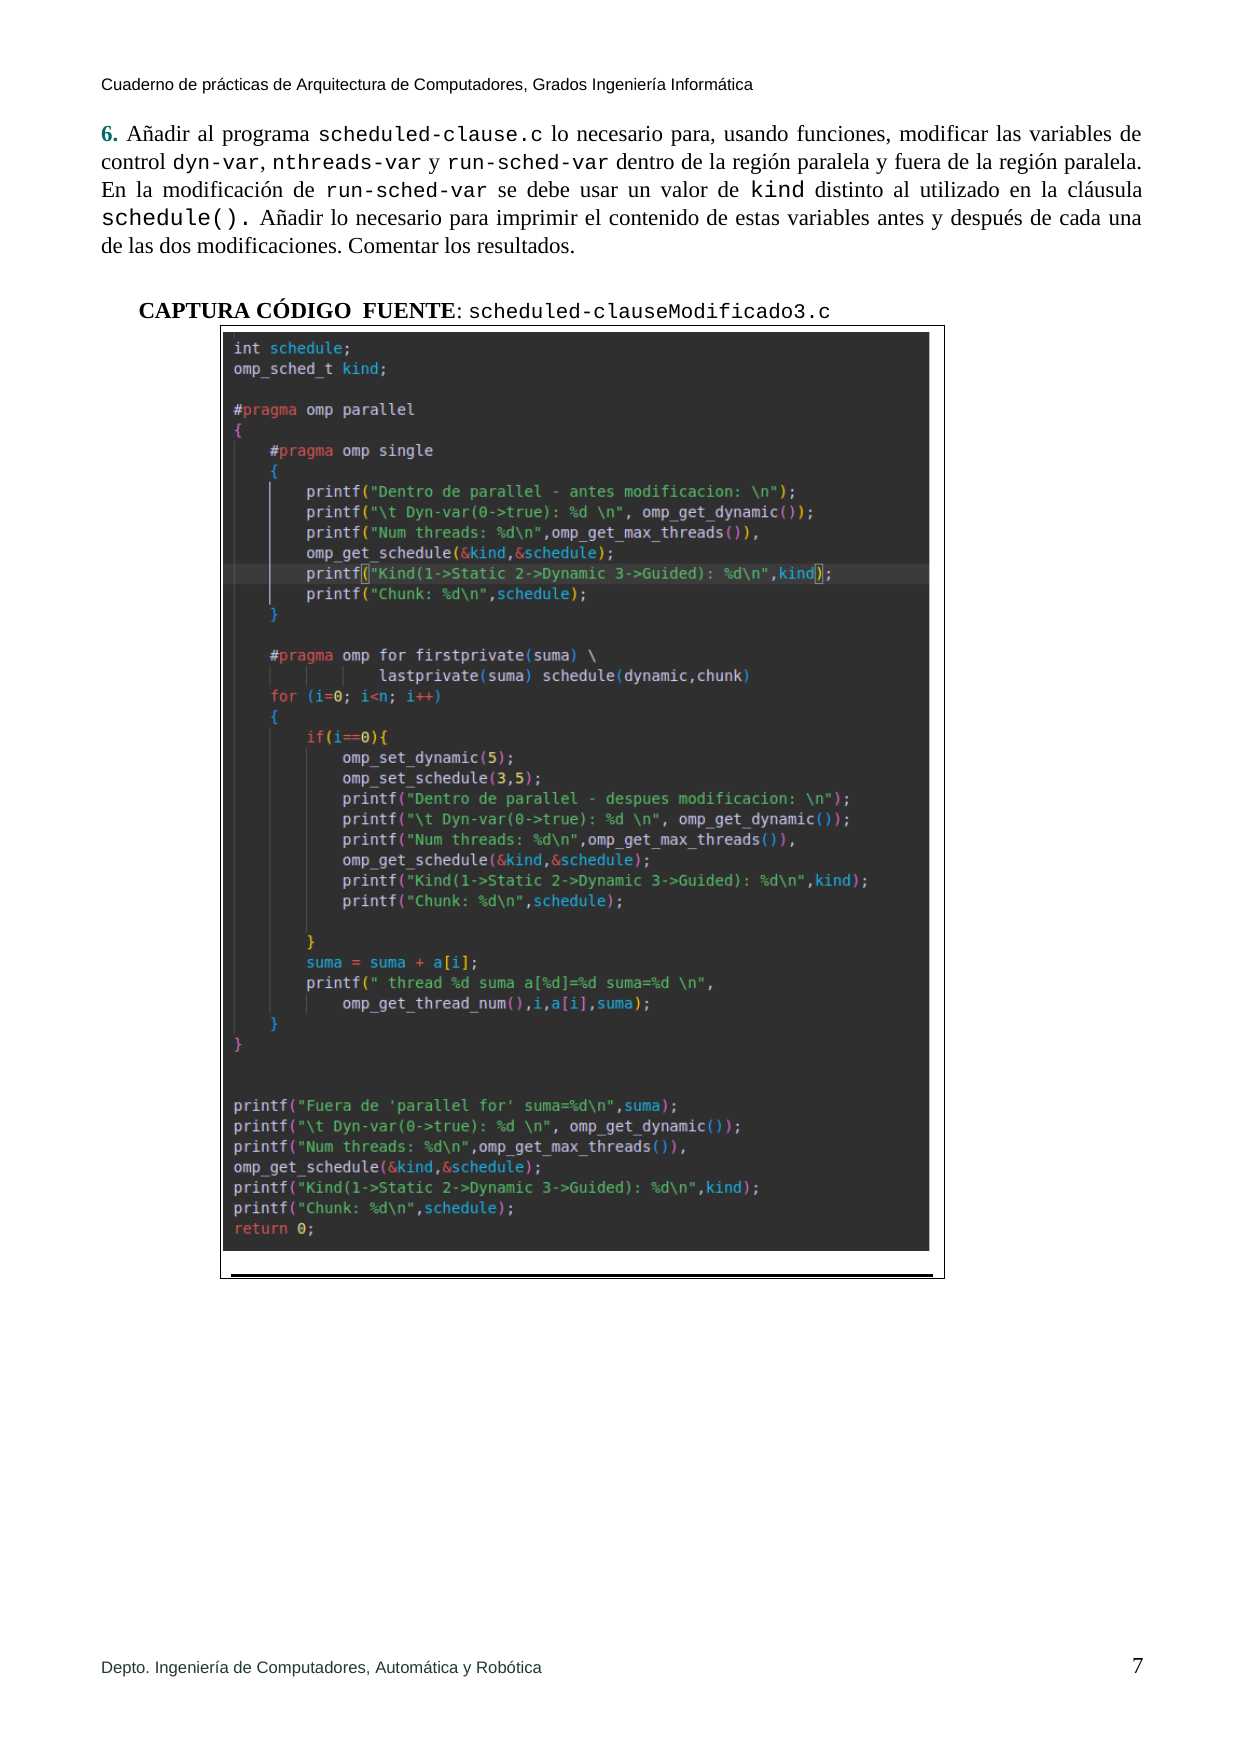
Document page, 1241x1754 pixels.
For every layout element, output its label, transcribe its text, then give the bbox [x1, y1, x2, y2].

list 6. Añadir al programa scheduled-clause.c lo necesario para, usando funciones, modificar las variables de control dyn-var, nthreads-var y run-sched-var dentro de la región paralela y fuera de la región paralela. En la modificación de run-sched-var se debe usar un valor de kind distinto al utilizado en la cláusula schedule(). Añadir lo necesario para imprimir el contenido de estas variables antes y después de cada una de las dos modificaciones. Comentar los resultados. [101, 121, 1143, 258]
table_header [221, 326, 944, 1277]
text CAPTURA CÓDIGO FUENTE: scheduled-clauseModificado3.c [138, 297, 1143, 325]
picture [223, 332, 930, 1251]
